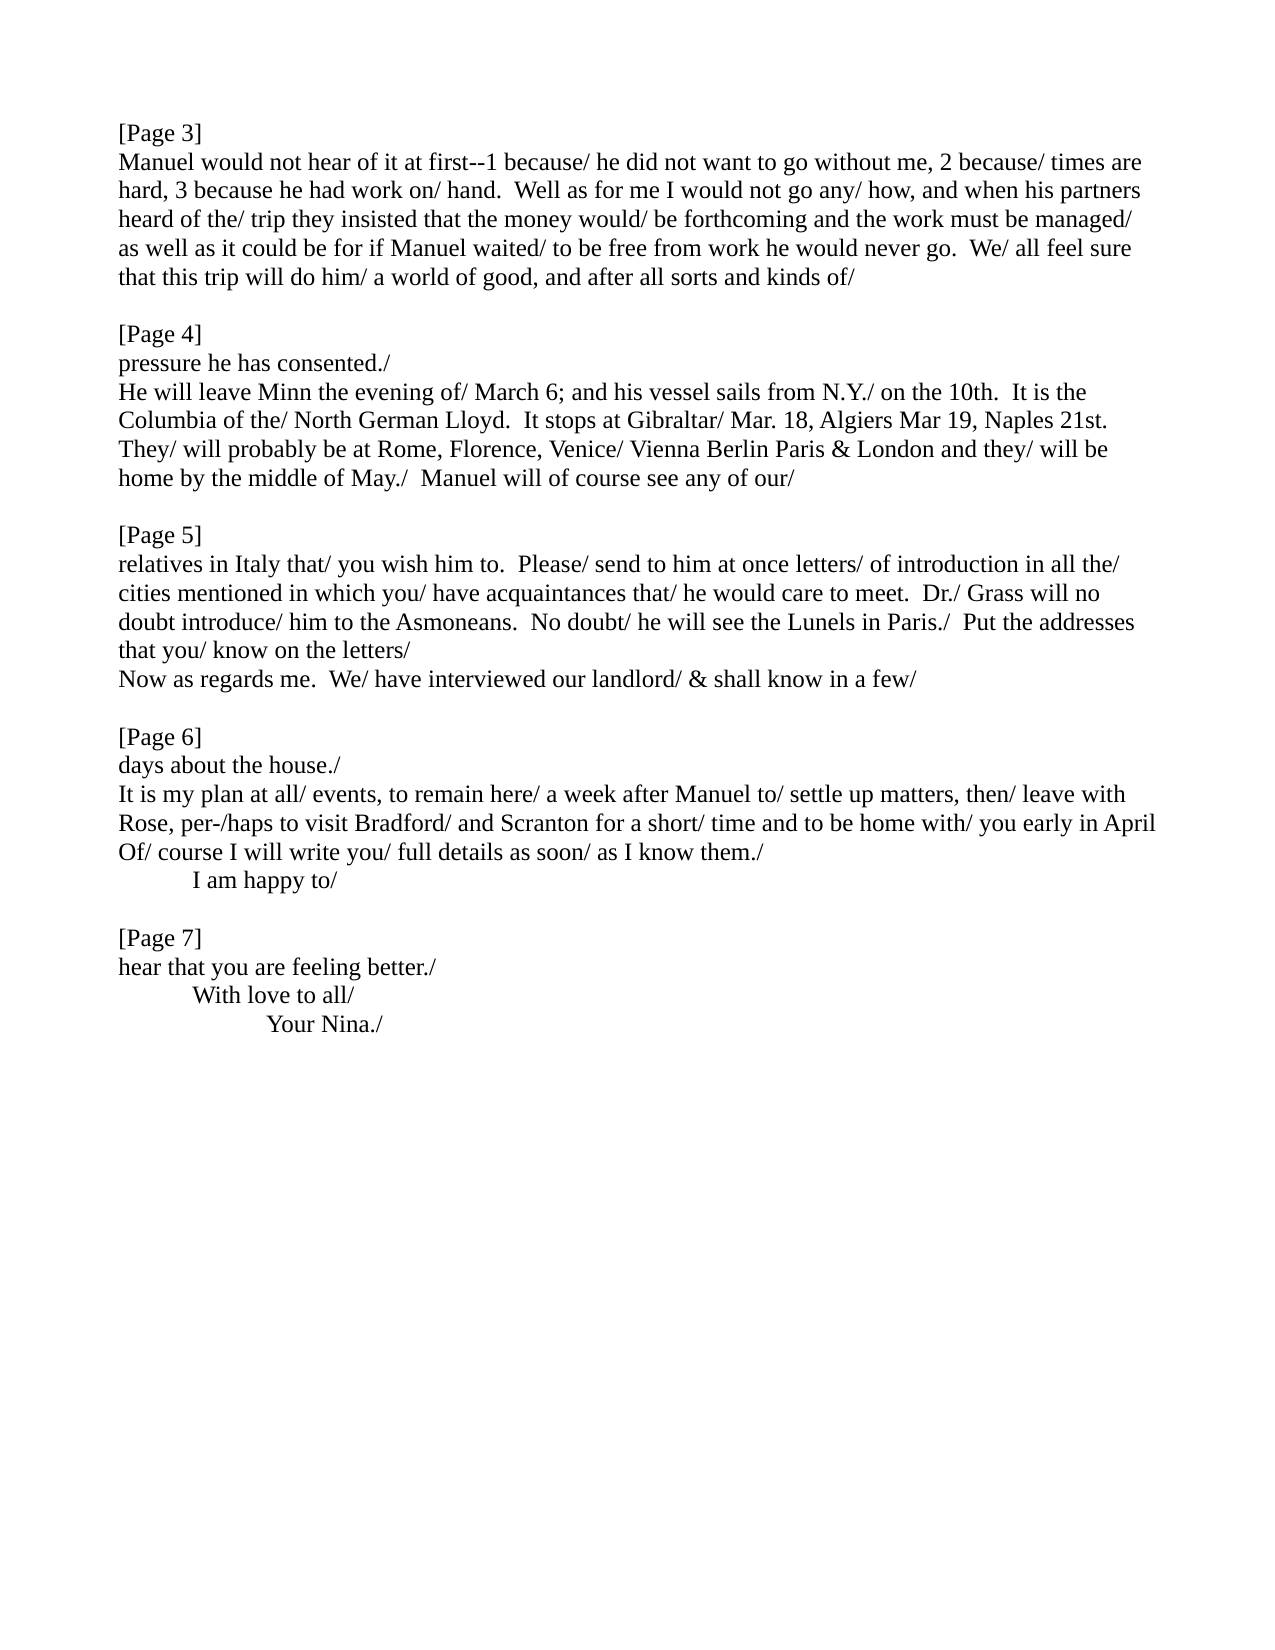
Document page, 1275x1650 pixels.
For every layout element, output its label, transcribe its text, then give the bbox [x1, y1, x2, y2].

text [Page 5] [118, 521, 1157, 549]
text I am happy to/ [118, 866, 1157, 894]
text [Page 3] [118, 118, 1157, 147]
text Manuel would not hear of it at first--1 because/ he did not want to go without me, 2 because/ times are hard, 3 because he had work on/ hand. Well as for me I would not go any/ how, and when his partners heard of the/ trip they insisted that the money would/ be forthcoming and the work must be managed/ as well as it could be for if Manuel waited/ to be free from work he would never go. We/ all feel sure that this trip will do him/ a world of good, and after all sorts and kinds of/ [118, 147, 1157, 291]
text Now as regards me. We/ have interviewed our landlord/ & shall know in a few/ [118, 664, 1157, 693]
text With love to all/ [118, 981, 1157, 1009]
text [Page 4] [118, 319, 1157, 348]
text days about the house./ [118, 751, 1157, 779]
text hear that you are feeling better./ [118, 952, 1157, 981]
text [Page 7] [118, 923, 1157, 952]
text relatives in Italy that/ you wish him to. Please/ send to him at once letters/ of introduction in all the/ cities mentioned in which you/ have acquaintances that/ he would care to meet. Dr./ Grass will no doubt introduce/ him to the Asmoneans. No doubt/ he will see the Lunels in Paris./ Put the addresses that you/ know on the letters/ [118, 549, 1157, 664]
text It is my plan at all/ events, to remain here/ a week after Manuel to/ settle up matters, then/ leave with Rose, per-/haps to visit Bradford/ and Scranton for a short/ time and to be home with/ you early in April Of/ course I will write you/ full details as soon/ as I know them./ [118, 779, 1157, 866]
text Your Nina./ [118, 1009, 1157, 1038]
text pressure he has consented./ [118, 348, 1157, 377]
text He will leave Minn the evening of/ March 6; and his vessel sails from N.Y./ on the 10th. It is the Columbia of the/ North German Lloyd. It stops at Gibraltar/ Mar. 18, Algiers Mar 19, Naples 21st. They/ will probably be at Rome, Florence, Venice/ Vienna Berlin Paris & London and they/ will be home by the middle of May./ Manuel will of course see any of our/ [118, 377, 1157, 492]
text [Page 6] [118, 722, 1157, 751]
